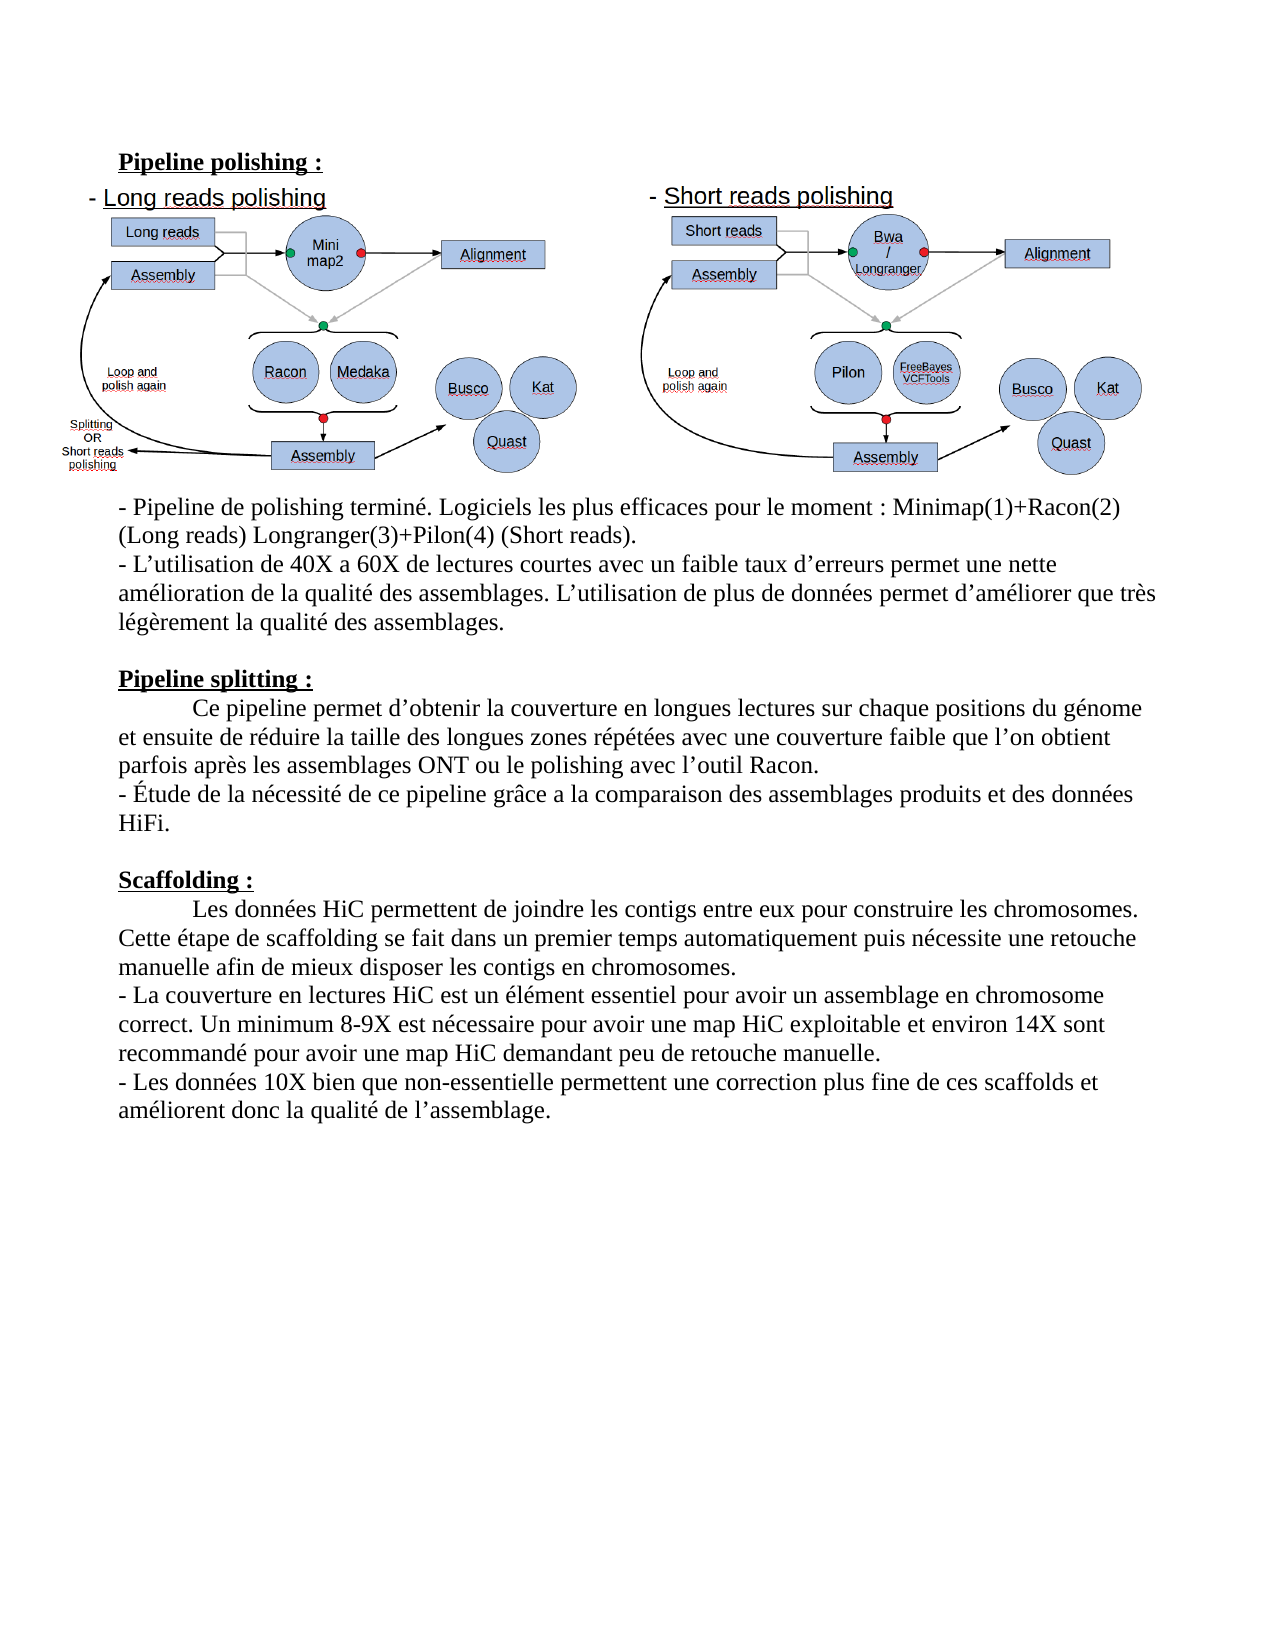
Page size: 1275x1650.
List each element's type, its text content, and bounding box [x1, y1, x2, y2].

text - Pipeline de polishing terminé. Logiciels les plus efficaces pour le moment : Minimap(1)+Racon(2) (Long reads) Longranger(3)+Pilon(4) (Short reads). [118, 492, 1157, 549]
text Les données HiC permettent de joindre les contigs entre eux pour construire les chromosomes. Cette étape de scaffolding se fait dans un premier temps automatiquement puis nécessite une retouche manuelle afin de mieux disposer les contigs en chromosomes. [118, 894, 1157, 981]
picture [59, 183, 579, 474]
picture [636, 183, 1143, 477]
text - Étude de la nécessité de ce pipeline grâce a la comparaison des assemblages produits et des données HiFi. [118, 779, 1157, 837]
text - La couverture en lectures HiC est un élément essentiel pour avoir un assemblage en chromosome correct. Un minimum 8-9X est nécessaire pour avoir une map HiC exploitable et environ 14X sont recommandé pour avoir une map HiC demandant peu de retouche manuelle. [118, 981, 1157, 1067]
text Scaffolding : [118, 866, 1157, 894]
text Pipeline splitting : [118, 664, 1157, 693]
text - L’utilisation de 40X a 60X de lectures courtes avec un faible taux d’erreurs permet une nette amélioration de la qualité des assemblages. L’utilisation de plus de données permet d’améliorer que très légèrement la qualité des assemblages. [118, 549, 1157, 636]
text Ce pipeline permet d’obtenir la couverture en longues lectures sur chaque positions du génome et ensuite de réduire la taille des longues zones répétées avec une couverture faible que l’on obtient parfois après les assemblages ONT ou le polishing avec l’outil Racon. [118, 693, 1157, 779]
text - Les données 10X bien que non-essentielle permettent une correction plus fine de ces scaffolds et améliorent donc la qualité de l’assemblage. [118, 1067, 1157, 1124]
text Pipeline polishing : [118, 147, 1157, 176]
